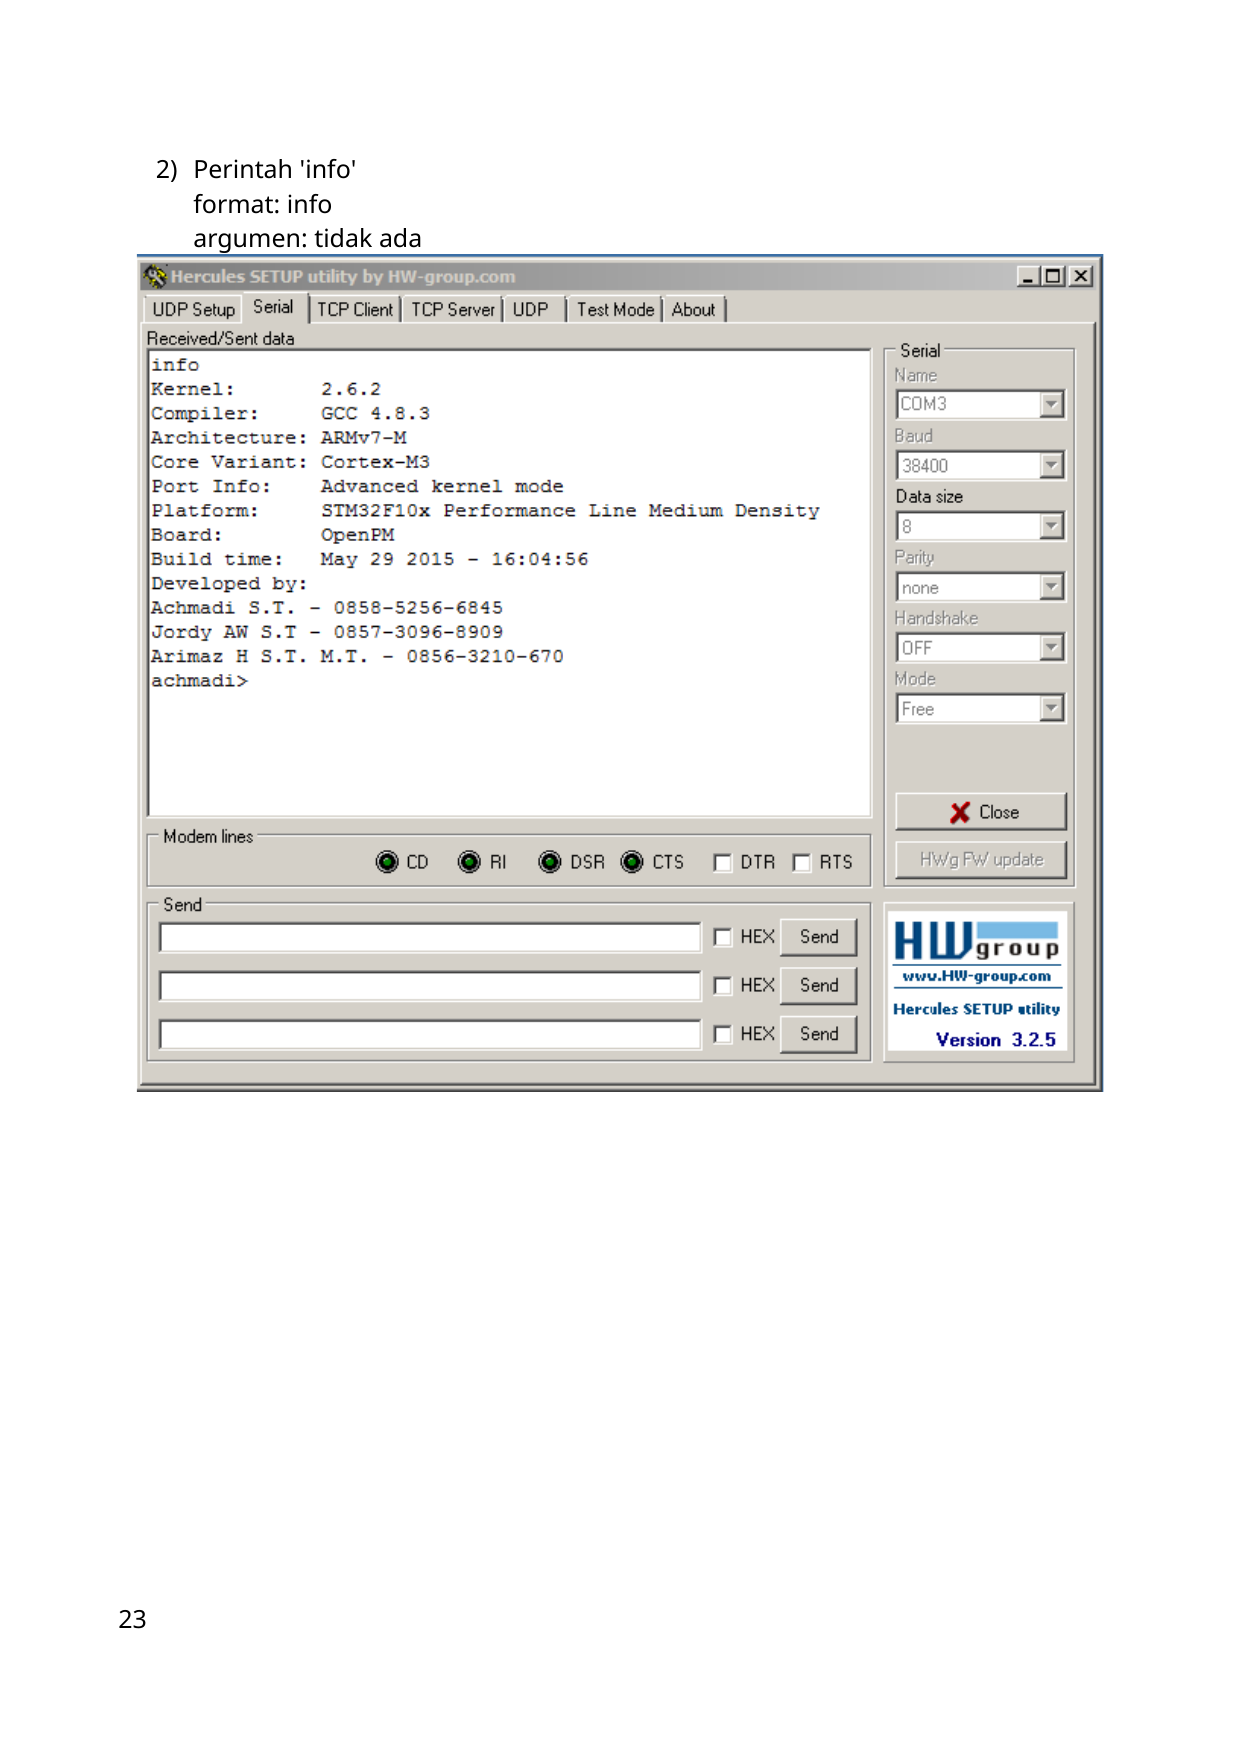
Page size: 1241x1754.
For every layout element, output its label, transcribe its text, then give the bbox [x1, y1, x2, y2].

list format: info [156, 186, 1122, 220]
list argumen: tidak ada [156, 220, 1122, 254]
subtitle Perintah 'info' [156, 152, 1122, 186]
picture [136, 254, 1104, 1092]
